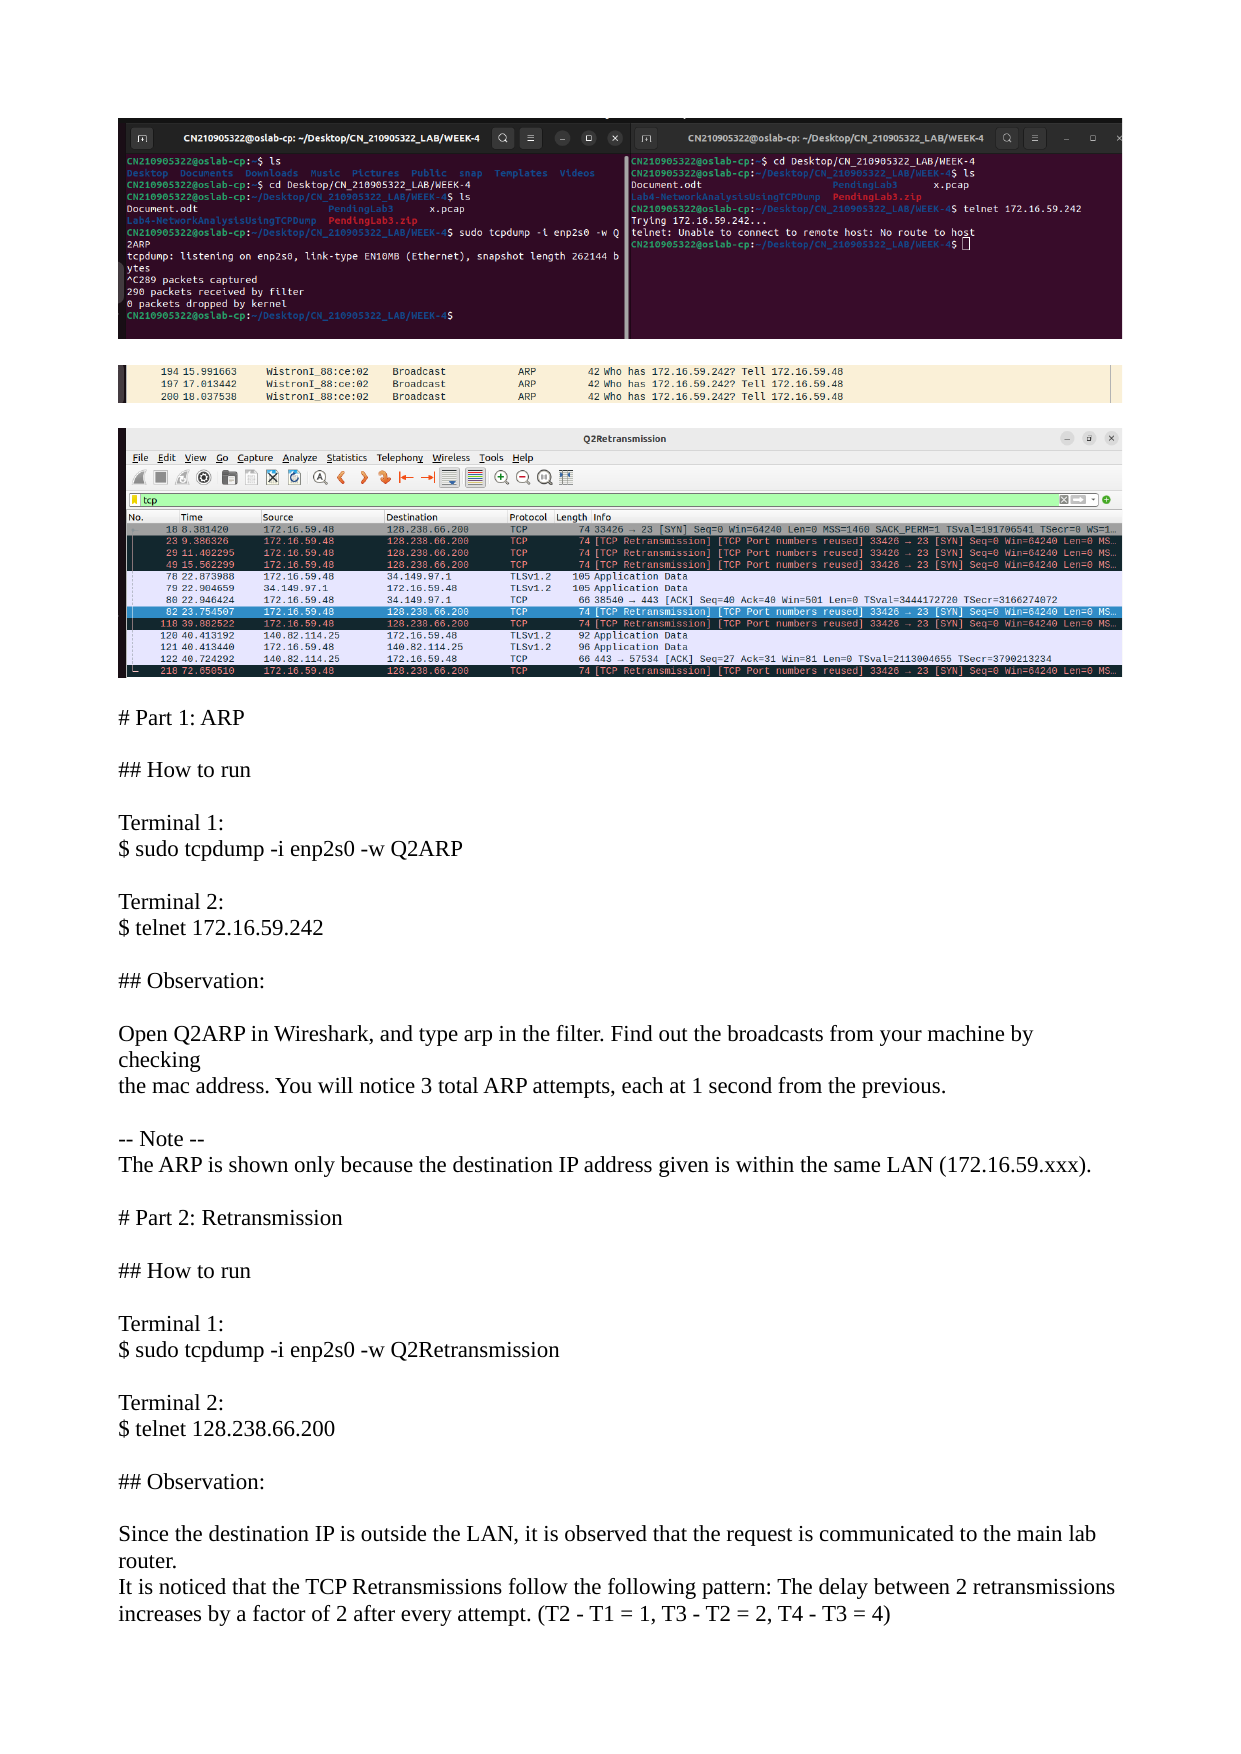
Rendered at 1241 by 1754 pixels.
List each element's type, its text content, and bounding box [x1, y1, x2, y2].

text the mac address. You will notice 3 total ARP attempts, each at 1 second from the previous. [118, 1072, 1122, 1099]
text $ telnet 128.238.66.200 [118, 1415, 1122, 1441]
text Open Q2ARP in Wireshark, and type arp in the filter. Find out the broadcasts from your machine by checking [118, 1020, 1122, 1072]
text Terminal 1: [118, 1310, 1122, 1336]
text ## How to run [118, 756, 1122, 783]
text $ sudo tcpdump -i enp2s0 -w Q2Retransmission [118, 1336, 1122, 1362]
text increases by a factor of 2 after every attempt. (T2 - T1 = 1, T3 - T2 = 2, T4 - T3 = 4) [118, 1599, 1122, 1626]
text # Part 2: Retransmission [118, 1204, 1122, 1231]
text The ARP is shown only because the destination IP address given is within the same LAN (172.16.59.xxx). [118, 1152, 1122, 1178]
picture [118, 365, 1123, 403]
text Since the destination IP is outside the LAN, it is observed that the request is communicated to the main lab router. [118, 1521, 1122, 1573]
text Terminal 2: [118, 1389, 1122, 1415]
picture [118, 118, 1123, 339]
text -- Note -- [118, 1125, 1122, 1152]
picture [118, 428, 1123, 678]
text Terminal 2: [118, 888, 1122, 914]
text $ telnet 172.16.59.242 [118, 914, 1122, 941]
text It is noticed that the TCP Retransmissions follow the following pattern: The delay between 2 retransmissions [118, 1573, 1122, 1599]
text Terminal 1: [118, 809, 1122, 835]
text # Part 1: ARP [118, 703, 1122, 730]
text $ sudo tcpdump -i enp2s0 -w Q2ARP [118, 835, 1122, 862]
text ## How to run [118, 1257, 1122, 1283]
text ## Observation: [118, 1468, 1122, 1494]
text ## Observation: [118, 967, 1122, 993]
